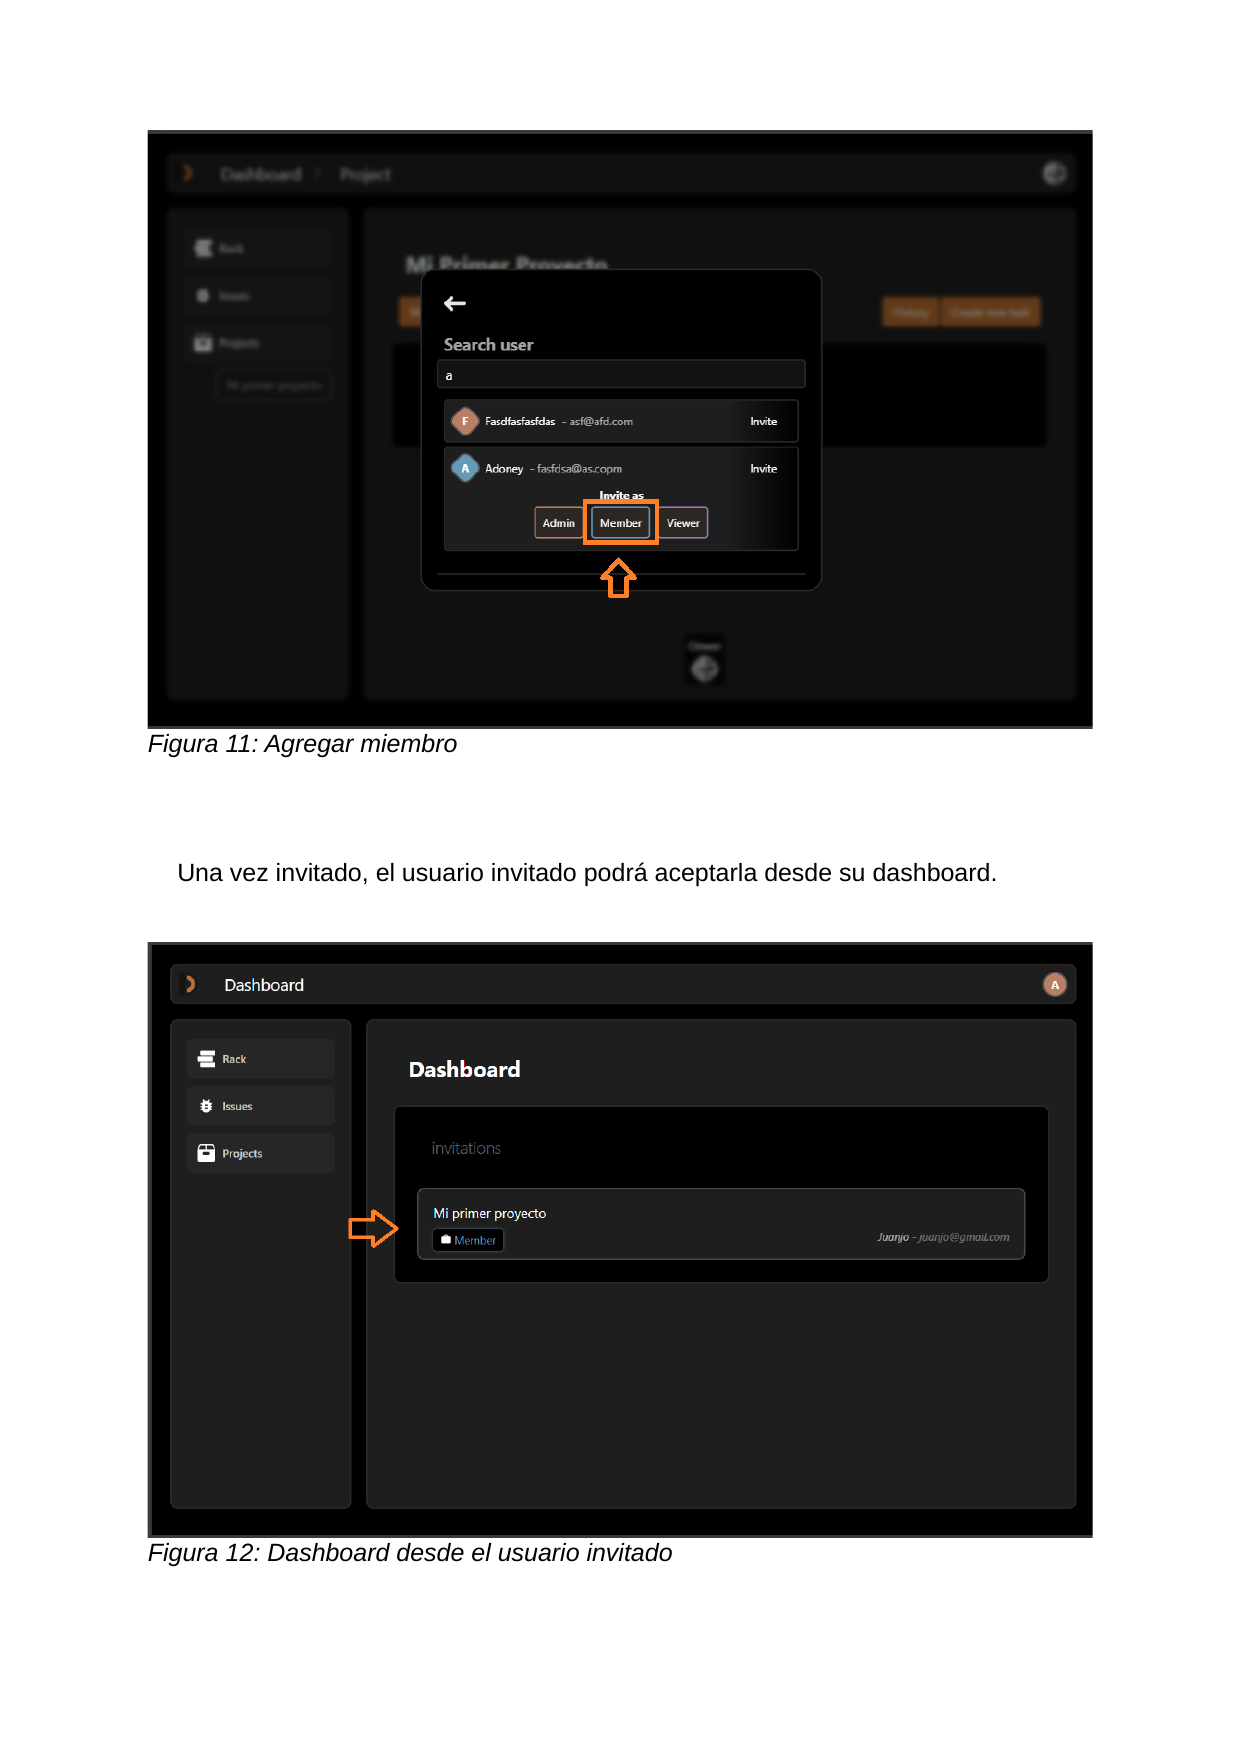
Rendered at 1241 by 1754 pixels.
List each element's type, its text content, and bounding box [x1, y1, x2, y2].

text Figura 11: Agregar miembro [148, 729, 1093, 757]
picture [147, 942, 1093, 1538]
text Figura 12: Dashboard desde el usuario invitado [148, 1538, 1093, 1567]
text Una vez invitado, el usuario invitado podrá aceptarla desde su dashboard. [148, 858, 1093, 887]
picture [147, 130, 1093, 729]
